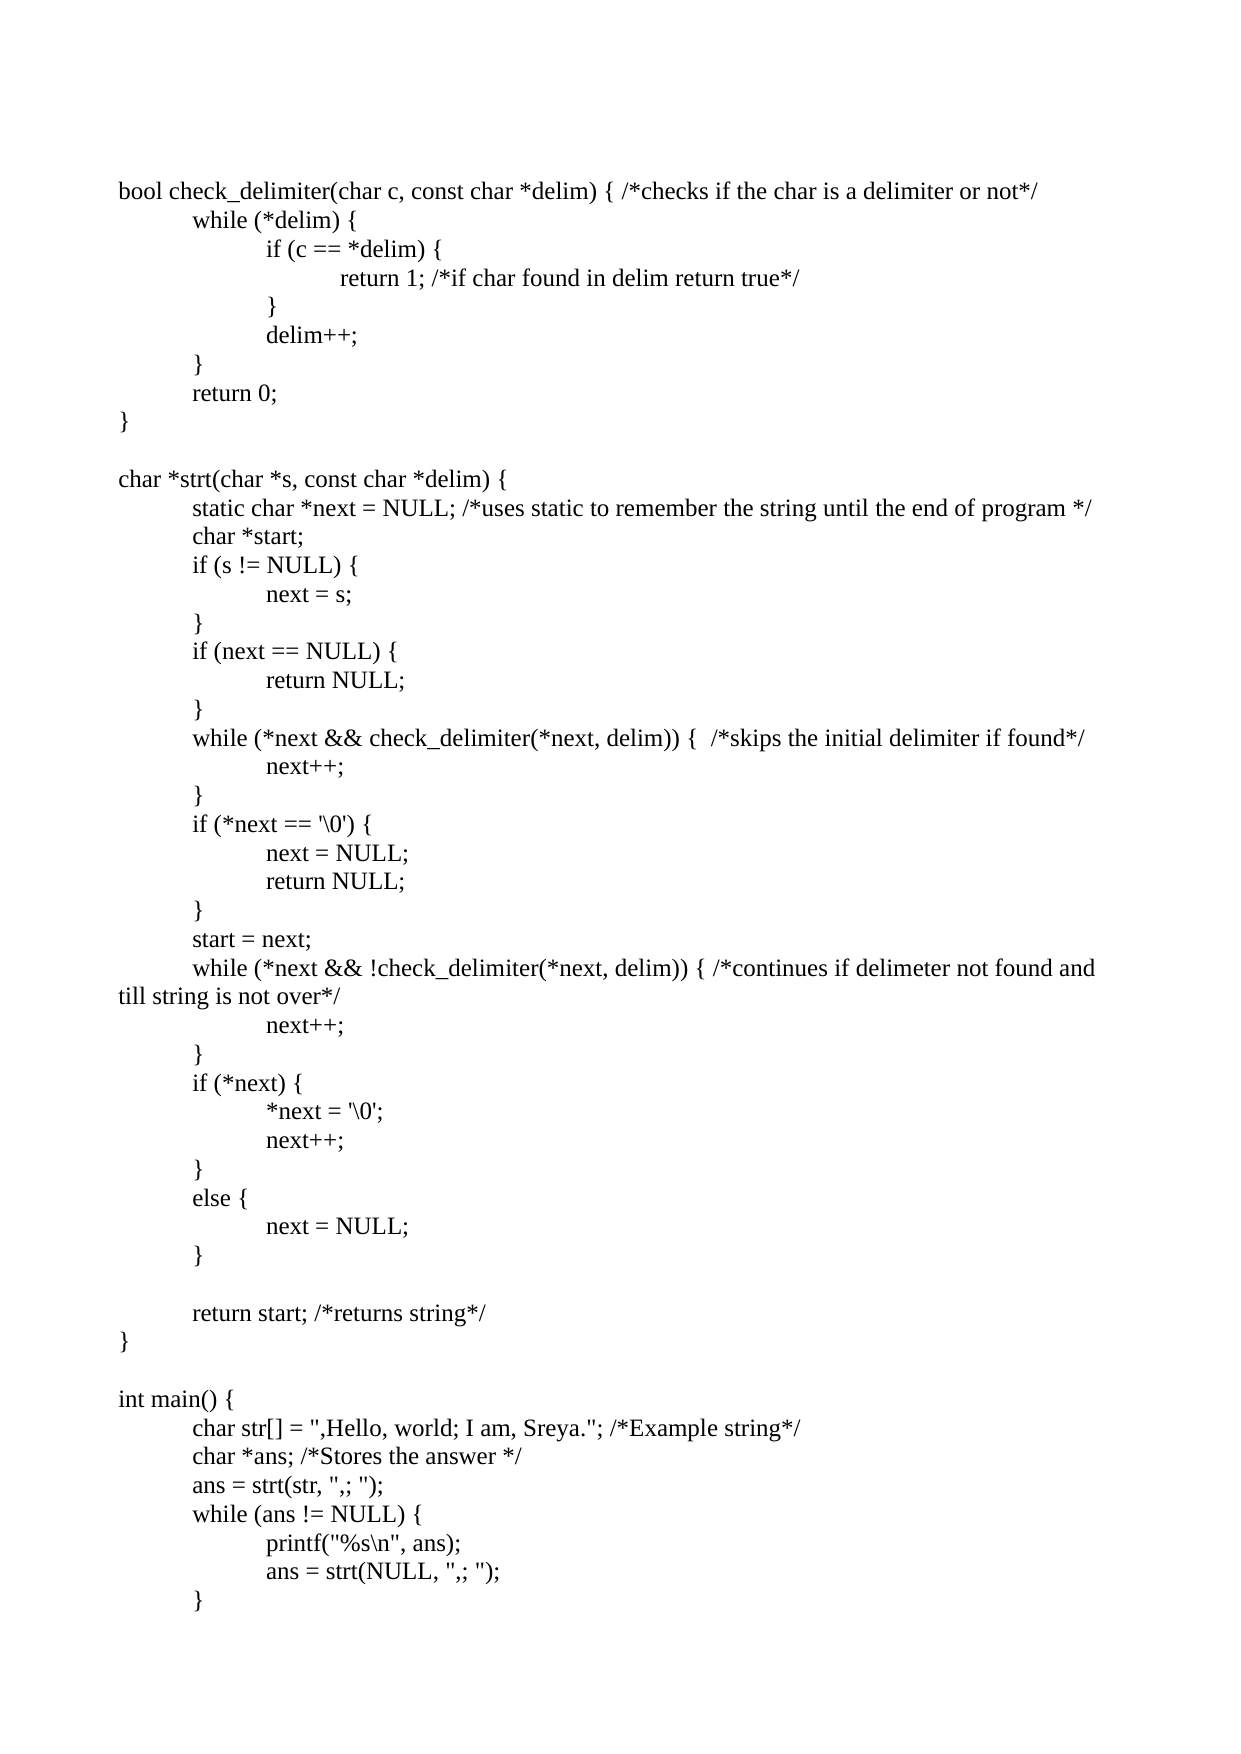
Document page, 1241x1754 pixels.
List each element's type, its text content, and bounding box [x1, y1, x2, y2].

text } [118, 780, 1122, 809]
text next = NULL; [118, 1211, 1122, 1240]
text start = next; [118, 924, 1122, 953]
text next++; [118, 1010, 1122, 1039]
text return NULL; [118, 665, 1122, 694]
text } [118, 895, 1122, 924]
text next = s; [118, 579, 1122, 608]
text next = NULL; [118, 838, 1122, 866]
text } [118, 1585, 1122, 1614]
text if (c == *delim) { [118, 234, 1122, 263]
text } [118, 608, 1122, 636]
text } [118, 694, 1122, 723]
text char *strt(char *s, const char *delim) { [118, 464, 1122, 493]
text if (*next) { [118, 1068, 1122, 1096]
text char *ans; /*Stores the answer */ [118, 1441, 1122, 1470]
text } [118, 349, 1122, 378]
text while (*next && !check_delimiter(*next, delim)) { /*continues if delimeter not found and till string is not over*/ [118, 953, 1122, 1010]
text if (next == NULL) { [118, 636, 1122, 665]
text return NULL; [118, 866, 1122, 895]
text } [118, 1326, 1122, 1355]
text } [118, 1240, 1122, 1269]
text return 0; [118, 378, 1122, 406]
text next++; [118, 1125, 1122, 1154]
text while (*delim) { [118, 205, 1122, 234]
text ans = strt(NULL, ",; "); [118, 1556, 1122, 1585]
text return start; /*returns string*/ [118, 1298, 1122, 1326]
text next++; [118, 751, 1122, 780]
text while (ans != NULL) { [118, 1499, 1122, 1528]
text delim++; [118, 320, 1122, 349]
text while (*next && check_delimiter(*next, delim)) { /*skips the initial delimiter if found*/ [118, 723, 1122, 751]
text } [118, 1154, 1122, 1183]
text if (s != NULL) { [118, 550, 1122, 579]
text ans = strt(str, ",; "); [118, 1470, 1122, 1499]
text } [118, 1039, 1122, 1068]
text return 1; /*if char found in delim return true*/ [118, 263, 1122, 291]
text int main() { [118, 1384, 1122, 1413]
text bool check_delimiter(char c, const char *delim) { /*checks if the char is a delimiter or not*/ [118, 176, 1122, 205]
text } [118, 291, 1122, 320]
text } [118, 406, 1122, 435]
text char str[] = ",Hello, world; I am, Sreya."; /*Example string*/ [118, 1413, 1122, 1441]
text else { [118, 1183, 1122, 1211]
text *next = '\0'; [118, 1096, 1122, 1125]
text char *start; [118, 521, 1122, 550]
text static char *next = NULL; /*uses static to remember the string until the end of program */ [118, 493, 1122, 521]
text if (*next == '\0') { [118, 809, 1122, 838]
text printf("%s\n", ans); [118, 1528, 1122, 1556]
